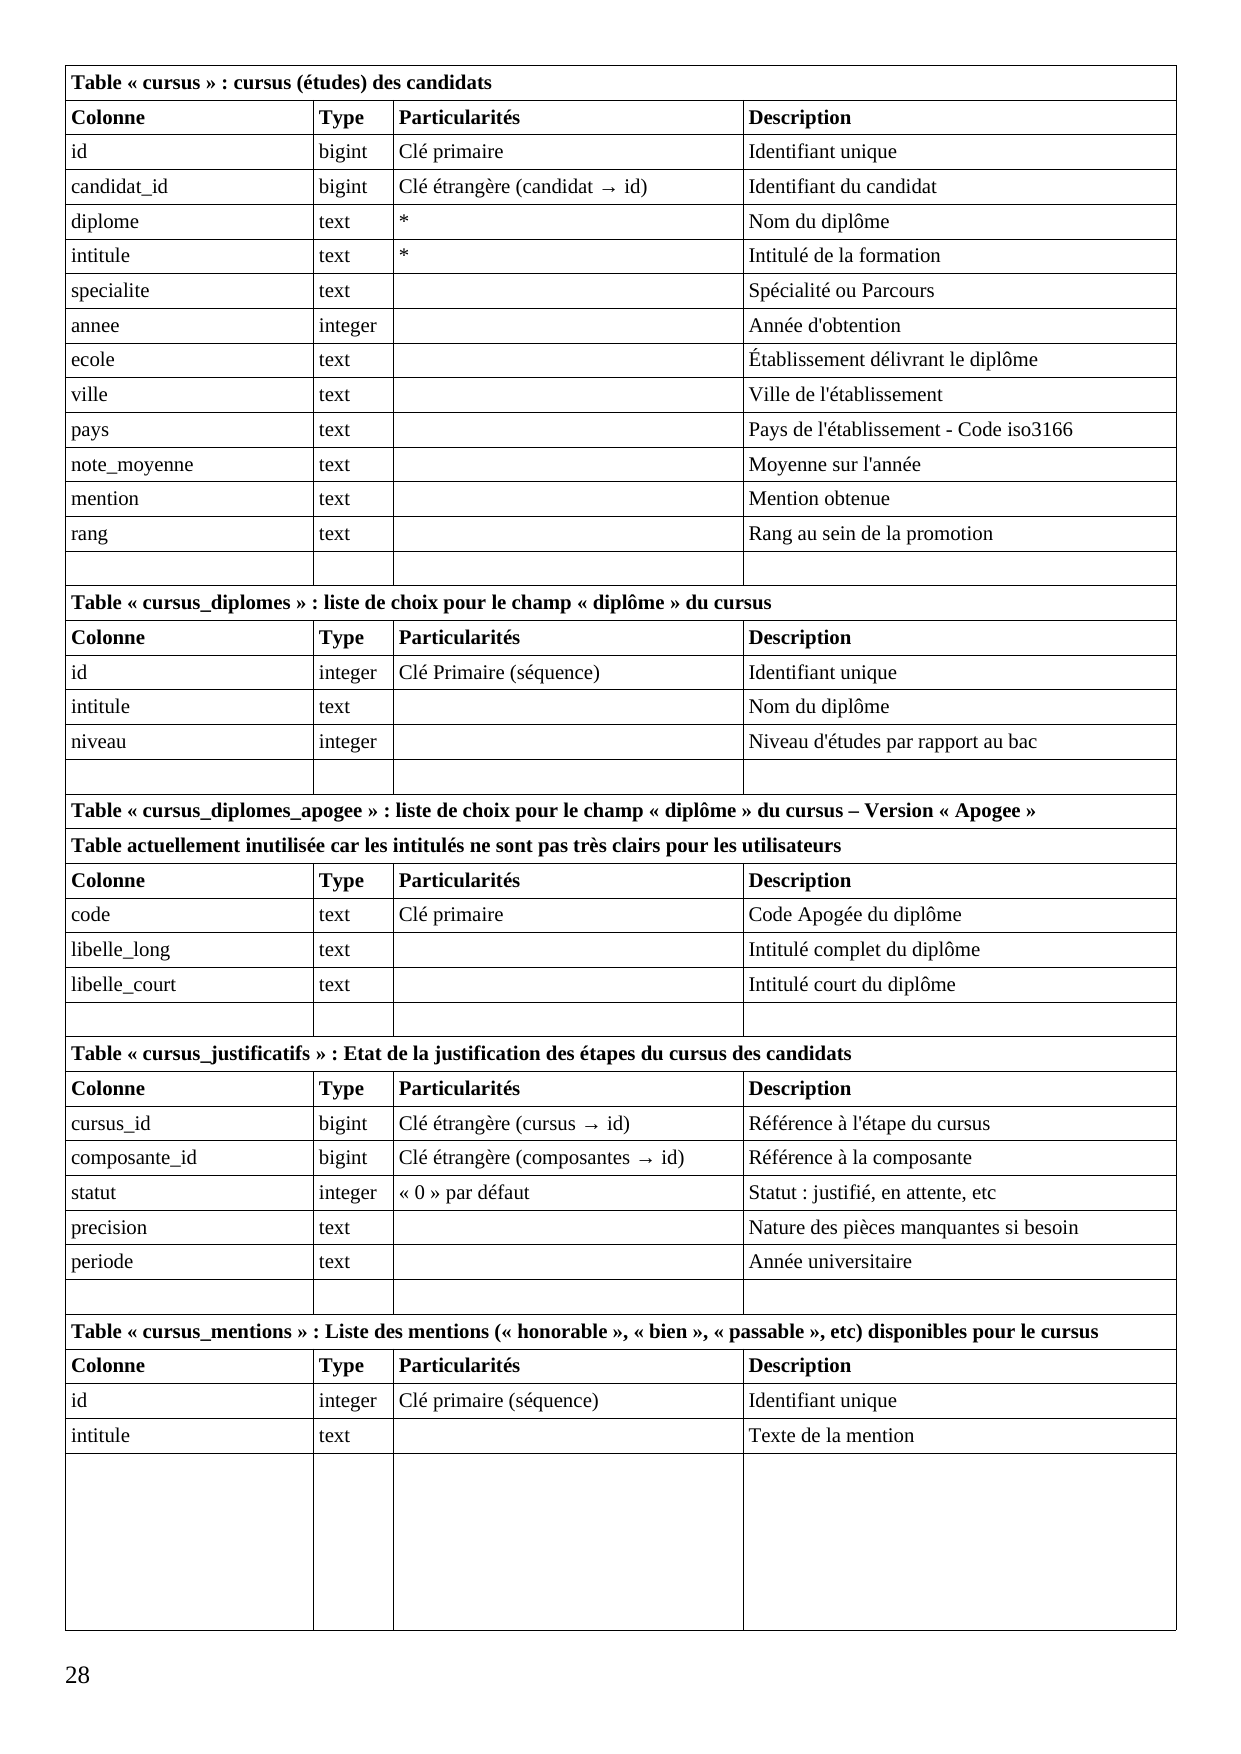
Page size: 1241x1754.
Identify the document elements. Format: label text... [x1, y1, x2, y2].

table_cell cursus_id [66, 1107, 313, 1140]
table_cell Intitulé complet du diplôme [744, 933, 1176, 967]
table_cell text [314, 690, 393, 724]
table_cell Particularités [394, 621, 743, 655]
table_cell * [394, 205, 743, 238]
table_cell text [314, 1419, 393, 1452]
table_cell mention [66, 482, 313, 516]
table_cell intitule [66, 690, 313, 724]
table_cell Table « cursus_mentions » : Liste des mentions (« honorable », « bien », « passable », etc) disponibles pour le cursus [66, 1315, 1176, 1348]
table_cell Identifiant unique [744, 1384, 1176, 1418]
table_cell Intitulé court du diplôme [744, 968, 1176, 1002]
table_cell [394, 517, 743, 551]
table_cell id [66, 1384, 313, 1418]
table_cell Table « cursus_diplomes » : liste de choix pour le champ « diplôme » du cursus [66, 586, 1176, 620]
table_cell bigint [314, 1107, 393, 1140]
table_cell Colonne [66, 1072, 313, 1106]
table_cell Spécialité ou Parcours [744, 274, 1176, 308]
table_cell pays [66, 413, 313, 447]
table_cell Clé étrangère (composantes → id) [394, 1141, 743, 1175]
table_cell Établissement délivrant le diplôme [744, 344, 1176, 377]
table_cell integer [314, 1384, 393, 1418]
table_cell Clé primaire [394, 899, 743, 932]
table_cell Pays de l'établissement - Code iso3166 [744, 413, 1176, 447]
table_cell [744, 552, 1176, 585]
table_cell Clé étrangère (cursus → id) [394, 1107, 743, 1140]
table_cell [394, 309, 743, 342]
table_cell composante_id [66, 1141, 313, 1175]
table_cell Référence à l'étape du cursus [744, 1107, 1176, 1140]
table_cell Mention obtenue [744, 482, 1176, 516]
table_cell integer [314, 1176, 393, 1210]
table_cell id [66, 656, 313, 689]
table_cell Clé primaire [394, 135, 743, 169]
table_cell [394, 690, 743, 724]
table_cell libelle_long [66, 933, 313, 967]
table_cell intitule [66, 240, 313, 273]
table_cell [744, 760, 1176, 793]
table_cell [394, 413, 743, 447]
table_cell [394, 552, 743, 585]
table_cell Code Apogée du diplôme [744, 899, 1176, 932]
table_cell Nom du diplôme [744, 205, 1176, 238]
table_cell [394, 482, 743, 516]
table_cell integer [314, 656, 393, 689]
table_cell Colonne [66, 101, 313, 134]
table_cell Identifiant du candidat [744, 170, 1176, 204]
table_cell [314, 1003, 393, 1036]
table_cell Clé Primaire (séquence) [394, 656, 743, 689]
table_cell [66, 760, 313, 793]
table_cell [314, 1280, 393, 1314]
table_cell [394, 274, 743, 308]
table_cell annee [66, 309, 313, 342]
table_cell bigint [314, 1141, 393, 1175]
table_cell text [314, 378, 393, 412]
table_cell text [314, 413, 393, 447]
table_cell Description [744, 621, 1176, 655]
table_cell [314, 760, 393, 793]
table_cell text [314, 1211, 393, 1244]
table_cell Description [744, 864, 1176, 897]
table_cell Table actuellement inutilisée car les intitulés ne sont pas très clairs pour les utilisateurs [66, 829, 1176, 863]
table_cell text [314, 344, 393, 377]
table_cell [394, 344, 743, 377]
table_cell [394, 760, 743, 793]
table_cell Table « cursus » : cursus (études) des candidats [66, 66, 1176, 100]
table_cell [394, 1211, 743, 1244]
table_cell text [314, 933, 393, 967]
table_cell Identifiant unique [744, 135, 1176, 169]
table_cell code [66, 899, 313, 932]
table_cell Particularités [394, 1072, 743, 1106]
table_cell Particularités [394, 864, 743, 897]
table_cell Type [314, 1072, 393, 1106]
table_cell text [314, 899, 393, 932]
table_cell bigint [314, 170, 393, 204]
table_cell [314, 552, 393, 585]
table_cell text [314, 448, 393, 481]
table_cell Ville de l'établissement [744, 378, 1176, 412]
table_cell Rang au sein de la promotion [744, 517, 1176, 551]
table_cell id [66, 135, 313, 169]
table_cell Type [314, 1350, 393, 1383]
table_cell text [314, 517, 393, 551]
table_cell [394, 1245, 743, 1279]
table_cell text [314, 1245, 393, 1279]
table_cell [394, 1454, 743, 1629]
table_cell specialite [66, 274, 313, 308]
table_cell text [314, 274, 393, 308]
table_cell niveau [66, 725, 313, 759]
table_cell Année d'obtention [744, 309, 1176, 342]
table_cell Particularités [394, 101, 743, 134]
table_cell integer [314, 725, 393, 759]
table_cell Description [744, 1350, 1176, 1383]
table_cell [744, 1454, 1176, 1629]
table_cell « 0 » par défaut [394, 1176, 743, 1210]
table_cell statut [66, 1176, 313, 1210]
table_cell [744, 1003, 1176, 1036]
table_cell ecole [66, 344, 313, 377]
table_cell Description [744, 1072, 1176, 1106]
table_cell rang [66, 517, 313, 551]
table_cell Identifiant unique [744, 656, 1176, 689]
table_cell Moyenne sur l'année [744, 448, 1176, 481]
table_cell [314, 1454, 393, 1629]
table_cell Colonne [66, 864, 313, 897]
table_cell precision [66, 1211, 313, 1244]
table_cell Clé primaire (séquence) [394, 1384, 743, 1418]
table_cell note_moyenne [66, 448, 313, 481]
table_cell candidat_id [66, 170, 313, 204]
table_cell [394, 968, 743, 1002]
table_cell * [394, 240, 743, 273]
table_cell Nature des pièces manquantes si besoin [744, 1211, 1176, 1244]
table_cell text [314, 240, 393, 273]
table_cell Table « cursus_diplomes_apogee » : liste de choix pour le champ « diplôme » du cursus – Version « Apogee » [66, 795, 1176, 828]
table_cell Type [314, 621, 393, 655]
table_cell ville [66, 378, 313, 412]
table_cell Type [314, 101, 393, 134]
table_cell Description [744, 101, 1176, 134]
table_cell bigint [314, 135, 393, 169]
table_cell Type [314, 864, 393, 897]
table_cell Année universitaire [744, 1245, 1176, 1279]
table_cell [394, 933, 743, 967]
table_cell periode [66, 1245, 313, 1279]
table_cell Colonne [66, 1350, 313, 1383]
table_cell [66, 1454, 313, 1629]
table_cell [66, 1280, 313, 1314]
table_cell Intitulé de la formation [744, 240, 1176, 273]
table_cell Référence à la composante [744, 1141, 1176, 1175]
table_cell Table « cursus_justificatifs » : Etat de la justification des étapes du cursus des candidats [66, 1037, 1176, 1071]
table_cell [394, 725, 743, 759]
table_cell Particularités [394, 1350, 743, 1383]
table_cell text [314, 205, 393, 238]
table_cell [394, 378, 743, 412]
table_cell Clé étrangère (candidat → id) [394, 170, 743, 204]
table_cell intitule [66, 1419, 313, 1452]
table_cell [744, 1280, 1176, 1314]
table_cell [394, 1280, 743, 1314]
table_cell Nom du diplôme [744, 690, 1176, 724]
table_cell [394, 448, 743, 481]
table_cell [66, 1003, 313, 1036]
table_cell Statut : justifié, en attente, etc [744, 1176, 1176, 1210]
table_cell Texte de la mention [744, 1419, 1176, 1452]
table_cell Niveau d'études par rapport au bac [744, 725, 1176, 759]
table_cell libelle_court [66, 968, 313, 1002]
table_cell [394, 1419, 743, 1452]
table_cell integer [314, 309, 393, 342]
table_cell Colonne [66, 621, 313, 655]
table_cell [66, 552, 313, 585]
table_cell [394, 1003, 743, 1036]
table_cell diplome [66, 205, 313, 238]
table_cell text [314, 482, 393, 516]
table_cell text [314, 968, 393, 1002]
